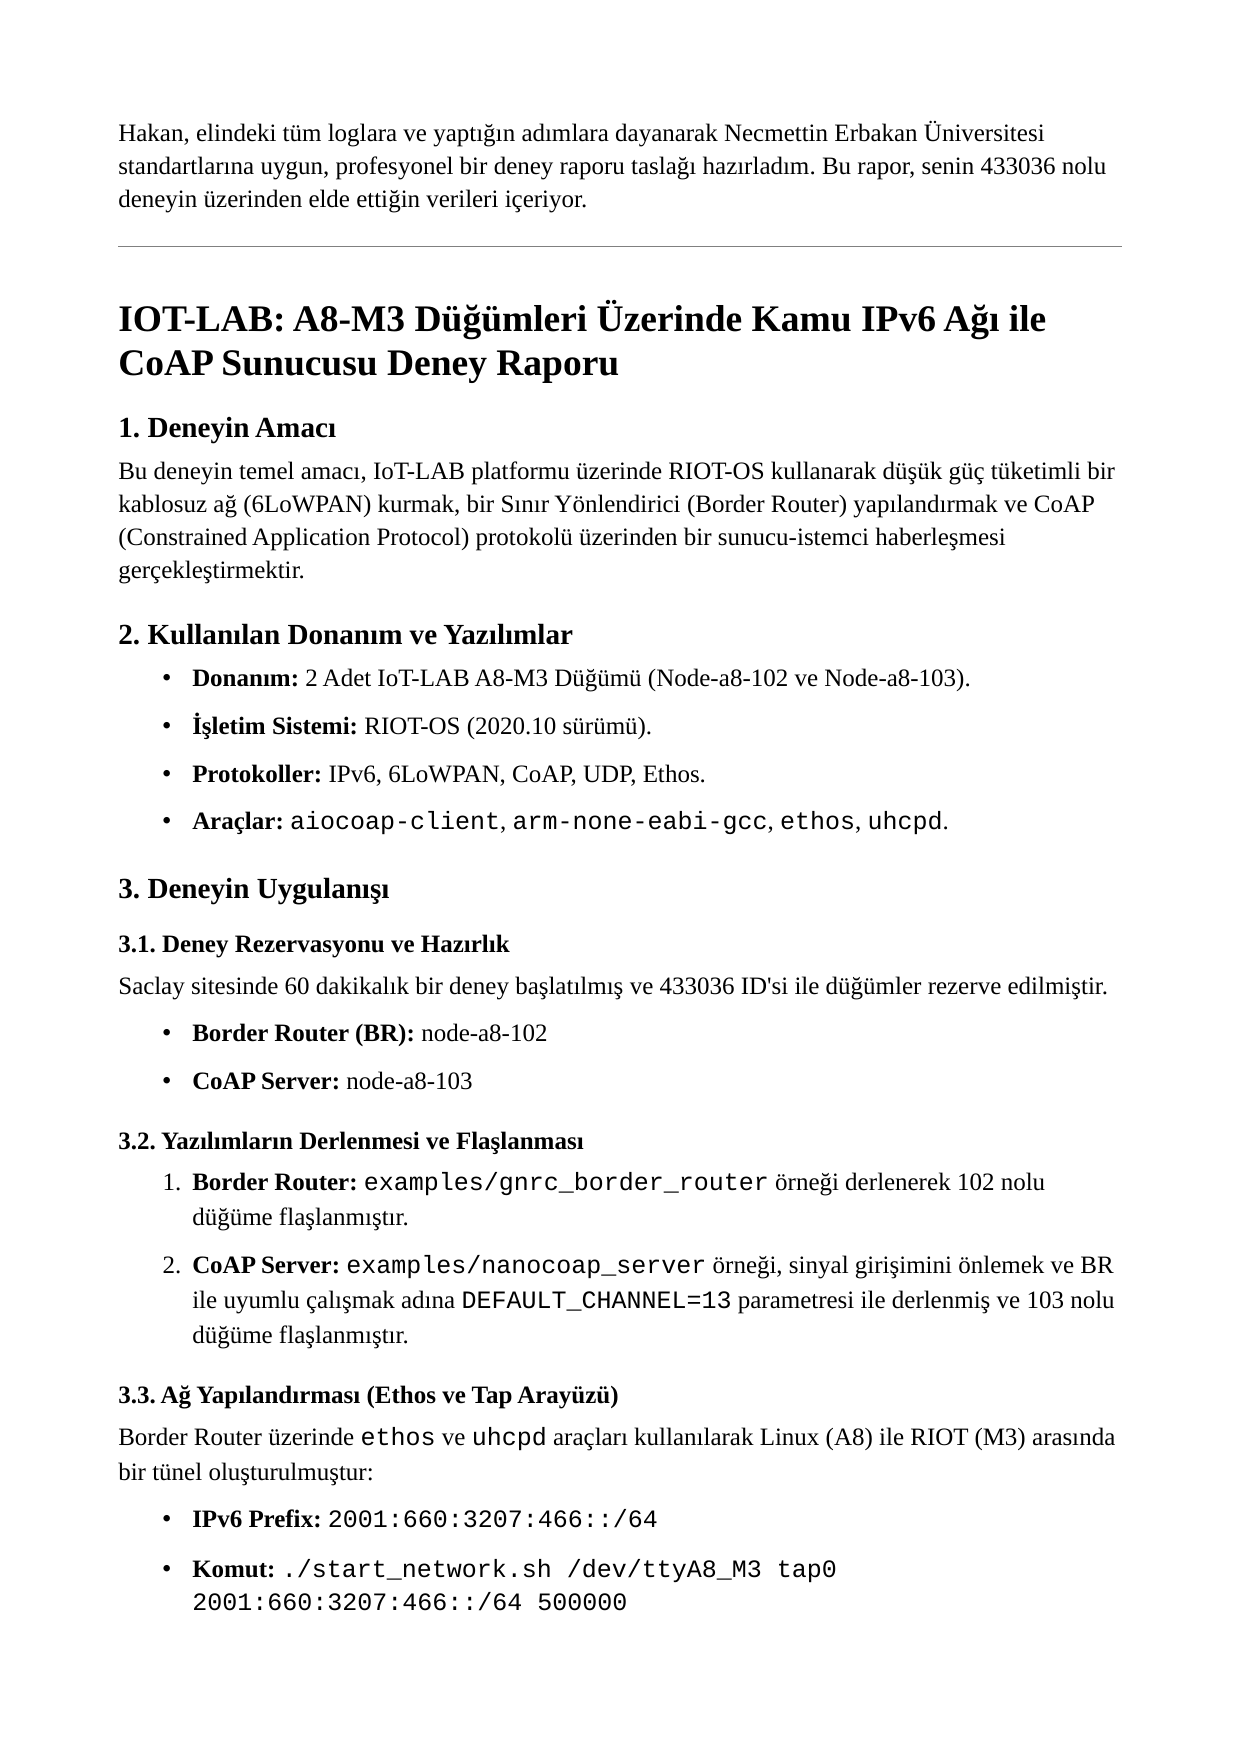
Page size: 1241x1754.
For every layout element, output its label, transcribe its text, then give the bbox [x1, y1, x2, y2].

subtitle 2. Kullanılan Donanım ve Yazılımlar [118, 617, 1122, 651]
text Bu deneyin temel amacı, IoT-LAB platformu üzerinde RIOT-OS kullanarak düşük güç tüketimli bir kablosuz ağ (6LoWPAN) kurmak, bir Sınır Yönlendirici (Border Router) yapılandırmak ve CoAP (Constrained Application Protocol) protokolü üzerinden bir sunucu-istemci haberleşmesi gerçekleştirmektir. [118, 456, 1122, 584]
list Border Router (BR): node-a8-102 [162, 1018, 1122, 1047]
list CoAP Server: examples/nanocoap_server örneği, sinyal girişimini önlemek ve BR ile uyumlu çalışmak adına DEFAULT_CHANNEL=13 parametresi ile derlenmiş ve 103 nolu düğüme flaşlanmıştır. [162, 1250, 1122, 1349]
subtitle 3.1. Deney Rezervasyonu ve Hazırlık [118, 929, 1122, 958]
list Komut: ./start_network.sh /dev/ttyA8_M3 tap0 2001:660:3207:466::/64 500000 [162, 1554, 1122, 1618]
list Araçlar: aiocoap-client, arm-none-eabi-gcc, ethos, uhcpd. [162, 806, 1122, 837]
text Saclay sitesinde 60 dakikalık bir deney başlatılmış ve 433036 ID'si ile düğümler rezerve edilmiştir. [118, 971, 1122, 999]
subtitle 1. Deneyin Amacı [118, 410, 1122, 444]
list IPv6 Prefix: 2001:660:3207:466::/64 [162, 1504, 1122, 1535]
list İşletim Sistemi: RIOT-OS (2020.10 sürümü). [162, 711, 1122, 740]
subtitle 3. Deneyin Uygulanışı [118, 871, 1122, 904]
subtitle IOT-LAB: A8-M3 Düğümleri Üzerinde Kamu IPv6 Ağı ile CoAP Sunucusu Deney Raporu [118, 297, 1122, 383]
subtitle 3.3. Ağ Yapılandırması (Ethos ve Tap Arayüzü) [118, 1380, 1122, 1409]
text Hakan, elindeki tüm loglara ve yaptığın adımlara dayanarak Necmettin Erbakan Üniversitesi standartlarına uygun, profesyonel bir deney raporu taslağı hazırladım. Bu rapor, senin 433036 nolu deneyin üzerinden elde ettiğin verileri içeriyor. [118, 118, 1122, 213]
list CoAP Server: node-a8-103 [162, 1066, 1122, 1095]
list Donanım: 2 Adet IoT-LAB A8-M3 Düğümü (Node-a8-102 ve Node-a8-103). [162, 663, 1122, 692]
text Border Router üzerinde ethos ve uhcpd araçları kullanılarak Linux (A8) ile RIOT (M3) arasında bir tünel oluşturulmuştur: [118, 1422, 1122, 1485]
list Border Router: examples/gnrc_border_router örneği derlenerek 102 nolu düğüme flaşlanmıştır. [162, 1167, 1122, 1231]
subtitle 3.2. Yazılımların Derlenmesi ve Flaşlanması [118, 1126, 1122, 1155]
list Protokoller: IPv6, 6LoWPAN, CoAP, UDP, Ethos. [162, 759, 1122, 787]
